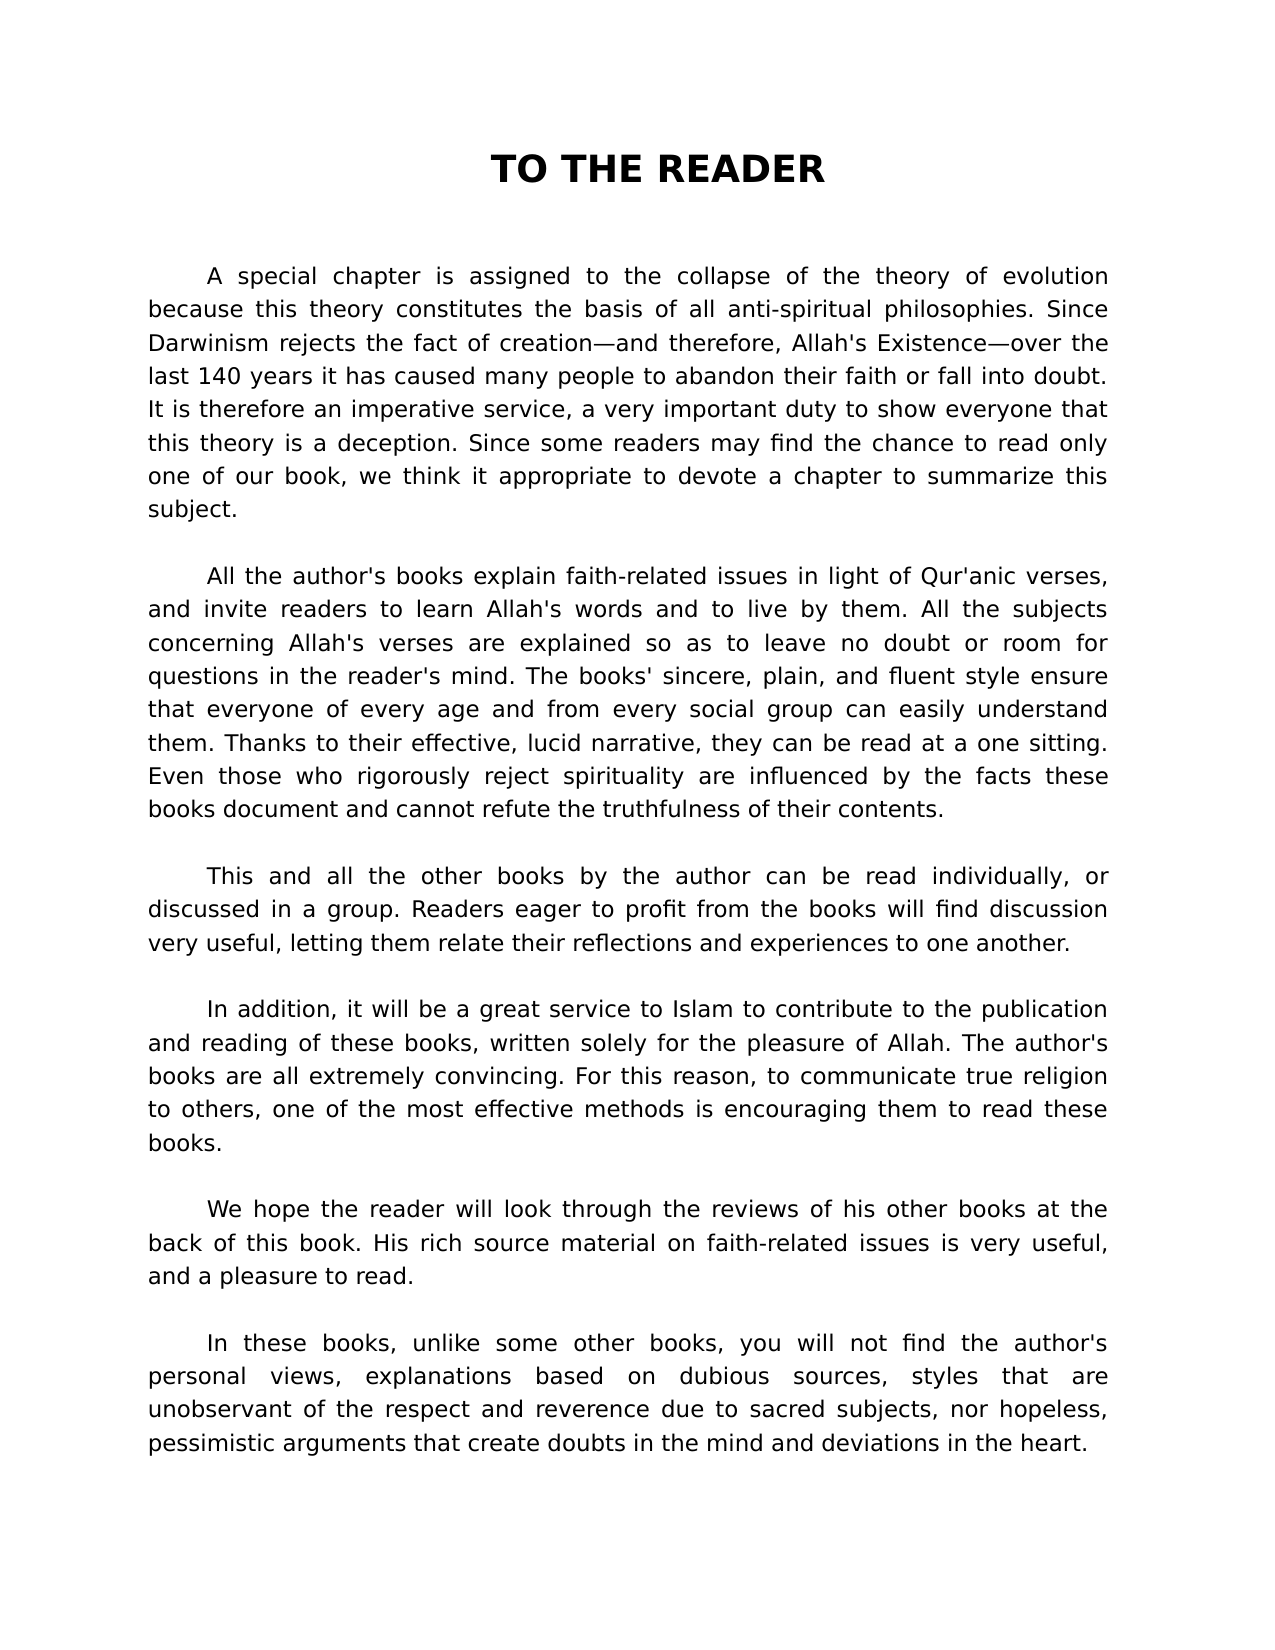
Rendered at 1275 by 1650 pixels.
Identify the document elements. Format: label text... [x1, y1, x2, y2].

text This and all the other books by the author can be read individually, or discussed in a group. Readers eager to profit from the books will find discussion very useful, letting them relate their reflections and experiences to one another. [148, 858, 1110, 958]
text A special chapter is assigned to the collapse of the theory of evolution because this theory constitutes the basis of all anti-spiritual philosophies. Since Darwinism rejects the fact of creation—and therefore, Allah's Existence—over the last 140 years it has caused many people to abandon their faith or fall into doubt. It is therefore an imperative service, a very important duty to show everyone that this theory is a deception. Since some readers may find the chance to read only one of our book, we think it appropriate to devote a chapter to summarize this subject. [148, 258, 1110, 524]
text All the author's books explain faith-related issues in light of Qur'anic verses, and invite readers to learn Allah's words and to live by them. All the subjects concerning Allah's verses are explained so as to leave no doubt or room for questions in the reader's mind. The books' sincere, plain, and fluent style ensure that everyone of every age and from every social group can easily understand them. Thanks to their effective, lucid narrative, they can be read at a one sitting. Even those who rigorously reject spirituality are influenced by the facts these books document and cannot refute the truthfulness of their contents. [148, 558, 1110, 824]
text TO THE READER [148, 148, 1110, 191]
text We hope the reader will look through the reviews of his other books at the back of this book. His rich source material on faith-related issues is very useful, and a pleasure to read. [148, 1191, 1110, 1291]
text In these books, unlike some other books, you will not find the author's personal views, explanations based on dubious sources, styles that are unobservant of the respect and reverence due to sacred subjects, nor hopeless, pessimistic arguments that create doubts in the mind and deviations in the heart. [148, 1324, 1110, 1458]
text In addition, it will be a great service to Islam to contribute to the publication and reading of these books, written solely for the pleasure of Allah. The author's books are all extremely convincing. For this reason, to communicate true religion to others, one of the most effective methods is encouraging them to read these books. [148, 991, 1110, 1158]
